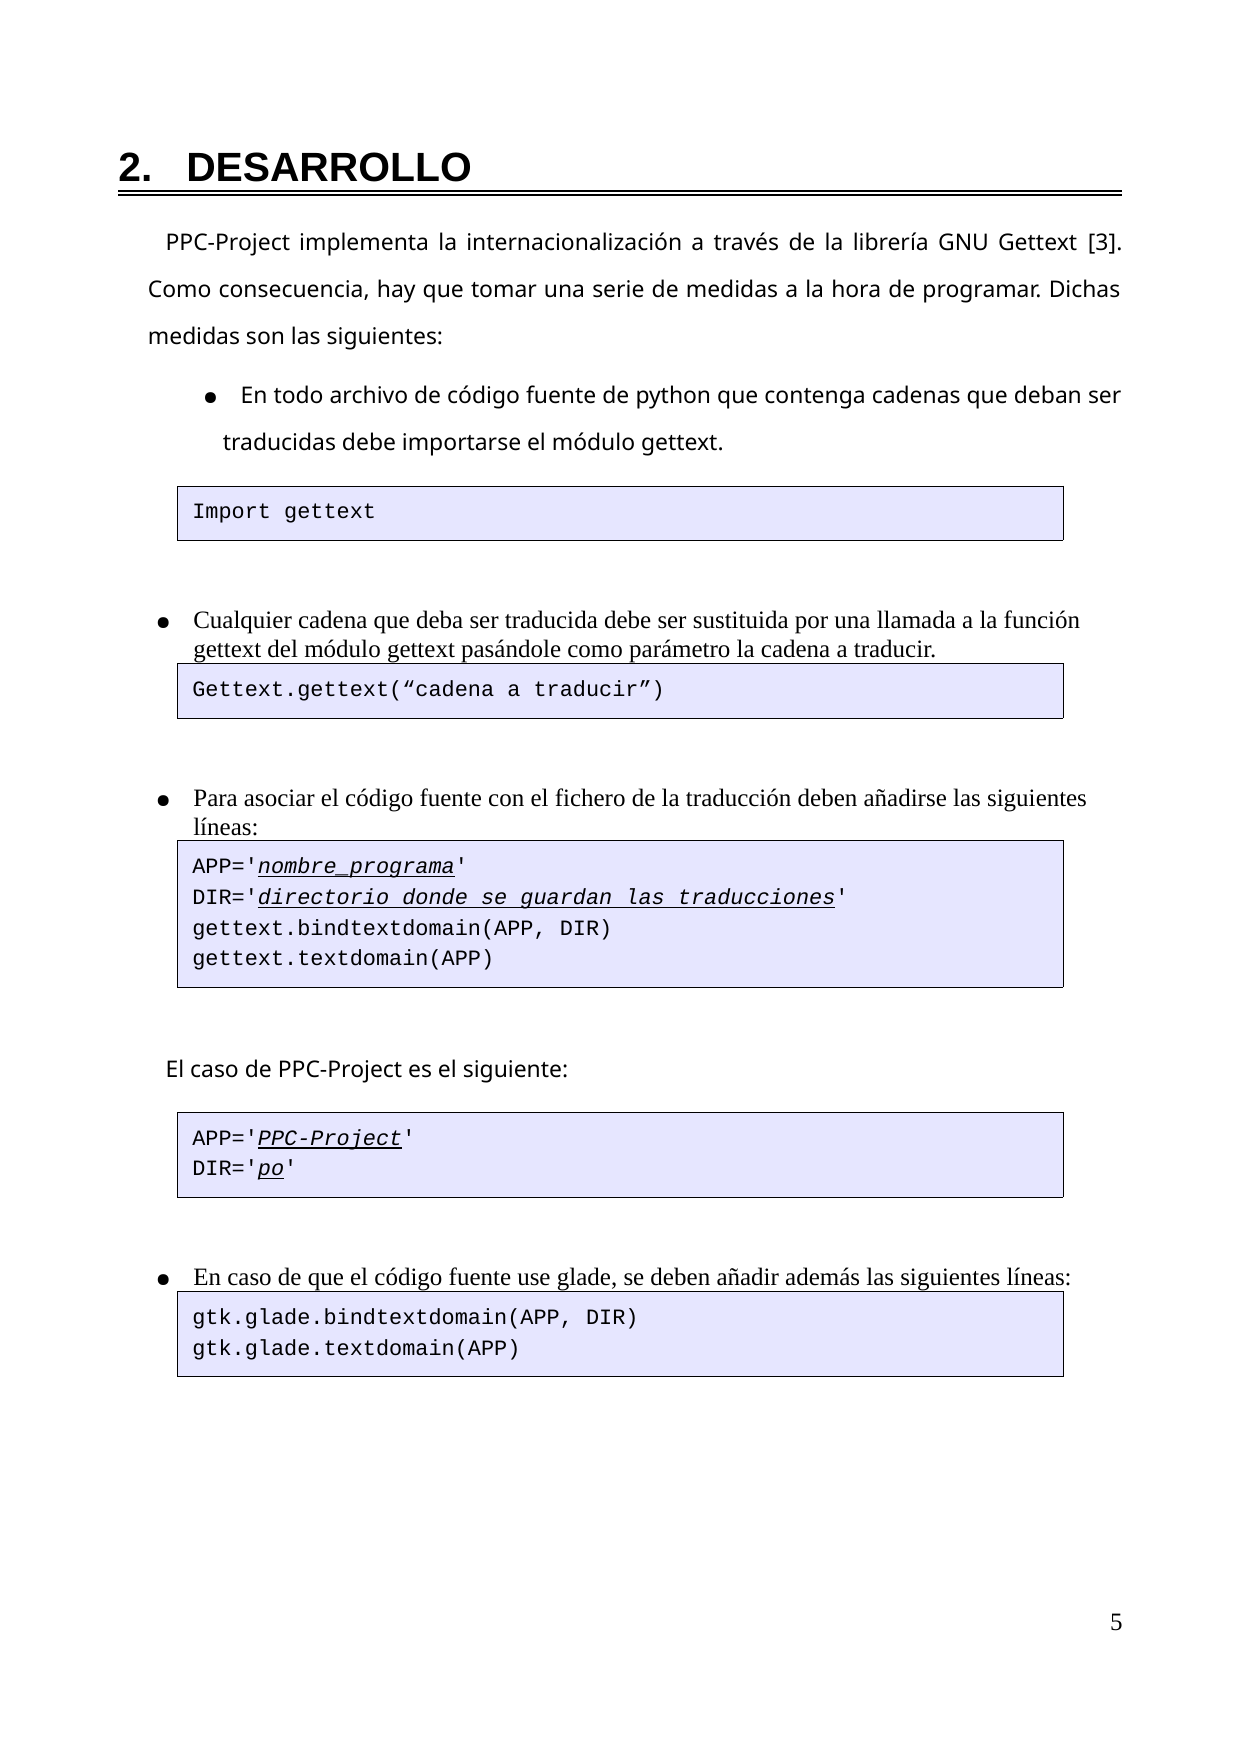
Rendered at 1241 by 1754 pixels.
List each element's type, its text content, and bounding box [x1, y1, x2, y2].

list Para asociar el código fuente con el fichero de la traducción deben añadirse las siguientes líneas: [156, 783, 1122, 840]
text gettext.textdomain(APP) [178, 933, 1063, 987]
text gtk.glade.bindtextdomain(APP, DIR) [178, 1292, 1063, 1322]
text APP='nombre_programa' [178, 841, 1063, 871]
text gtk.glade.textdomain(APP) [178, 1322, 1063, 1376]
text DIR='po' [178, 1143, 1063, 1197]
text PPC-Project implementa la internacionalización a través de la librería GNU Gettext [3]. Como consecuencia, hay que tomar una serie de medidas a la hora de programar. Dichas medidas son las siguientes: [148, 226, 1122, 351]
list Cualquier cadena que deba ser traducida debe ser sustituida por una llamada a la función gettext del módulo gettext pasándole como parámetro la cadena a traducir. [156, 606, 1122, 663]
text Gettext.gettext(“cadena a traducir”) [178, 664, 1063, 718]
text gettext.bindtextdomain(APP, DIR) [178, 902, 1063, 933]
text DIR='directorio donde se guardan las traducciones' [178, 871, 1063, 902]
list En caso de que el código fuente use glade, se deben añadir además las siguientes líneas: [156, 1262, 1122, 1291]
text Import gettext [178, 487, 1063, 540]
list En todo archivo de código fuente de python que contenga cadenas que deban ser traducidas debe importarse el módulo gettext. [185, 379, 1122, 457]
subtitle Desarrollo [118, 143, 1122, 190]
text El caso de PPC-Project es el siguiente: [148, 1052, 1122, 1084]
text APP='PPC-Project' [178, 1113, 1063, 1143]
